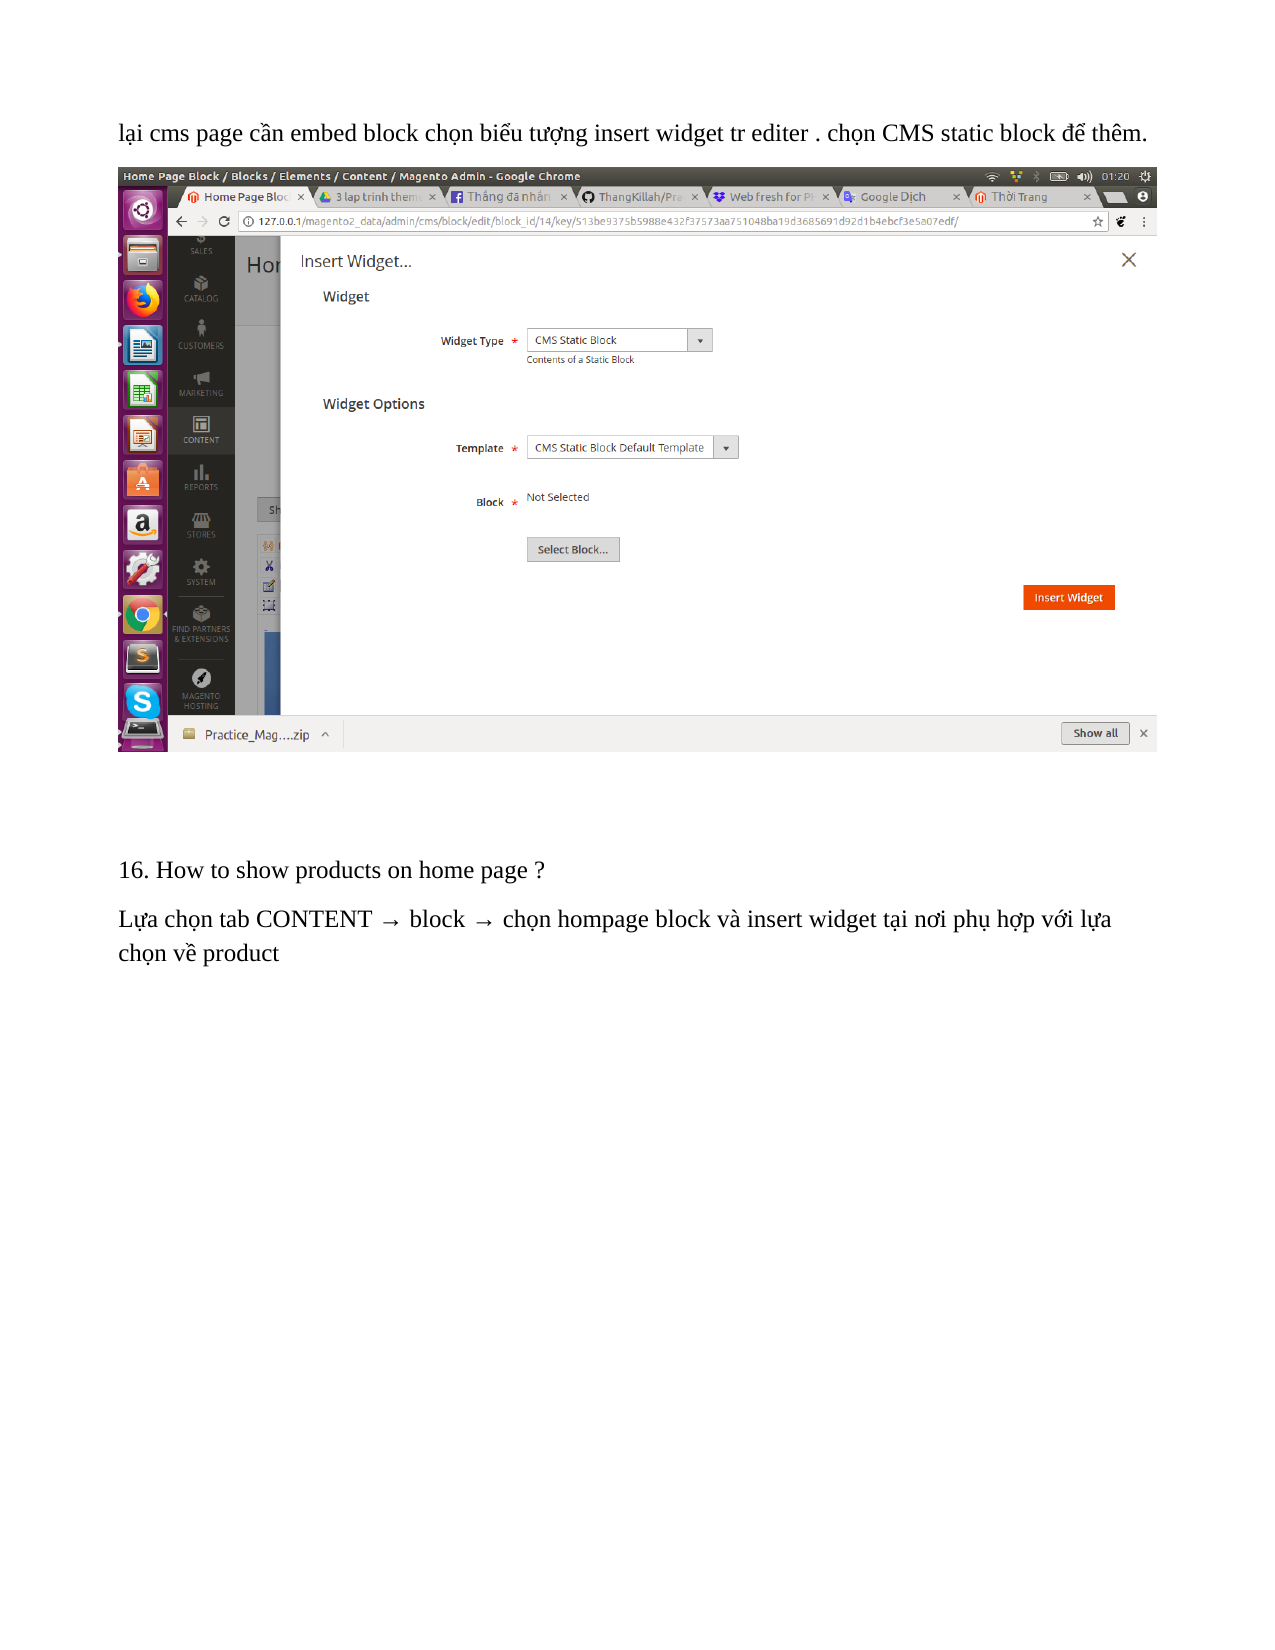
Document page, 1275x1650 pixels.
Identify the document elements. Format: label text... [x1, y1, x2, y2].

text Lựa chọn tab CONTENT → block → chọn hompage block và insert widget tại nơi phụ hợp với lựa chọn về product [118, 904, 1157, 967]
text lại cms page cần embed block chọn biểu tượng insert widget tr editer . chọn CMS static block để thêm. [118, 118, 1157, 147]
text 16. How to show products on home page ? [118, 855, 1157, 884]
picture [118, 167, 1157, 752]
